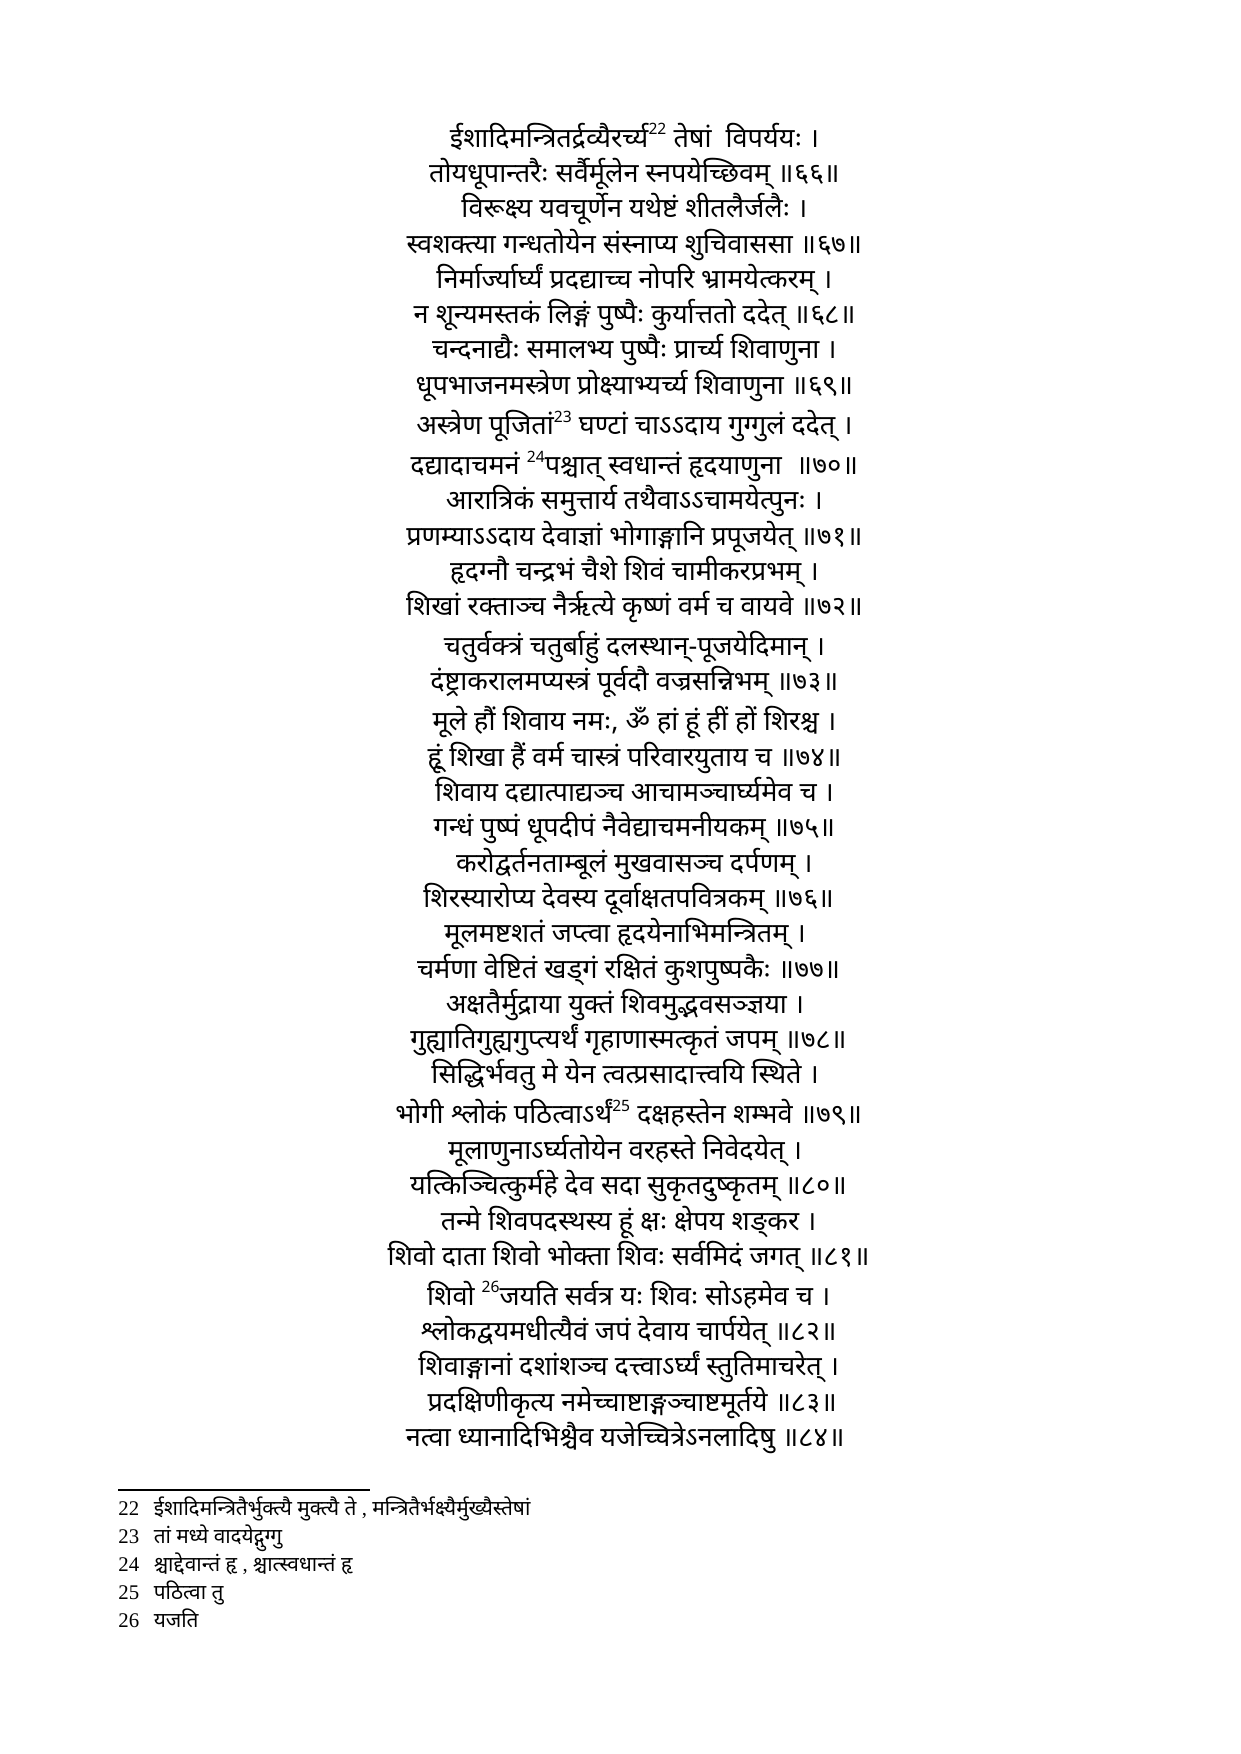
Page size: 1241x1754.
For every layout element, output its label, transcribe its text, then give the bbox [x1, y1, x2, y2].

list शिरस्यारोप्य देवस्य दूर्वाक्षतपवित्रकम् ॥७६॥ मूलमष्टशतं जप्त्वा हृदयेनाभिमन्त्रितम् । चर्मणा वेष्टितं खड्गं रक्षितं कुशपुष्पकैः ॥७७॥ अक्षतैर्मुद्राया युक्तं शिवमुद्भवसञ्ज्ञया । गुह्यातिगुह्यगुप्त्यर्थं गृहाणास्मत्कृतं जपम् ॥७८॥ सिद्धिर्भवतु मे येन त्वत्प्रसादात्त्वयि स्थिते । भोगी श्लोकं पठित्वाऽर्थं दक्षहस्तेन शम्भवे ॥७९॥ मूलाणुनाऽर्घ्यतोयेन वरहस्ते निवेदयेत् । यत्किञ्चित्कुर्महे देव सदा सुकृतदुष्कृतम् ॥८०॥ तन्मे शिवपदस्थस्य हूं क्षः क्षेपय शङ्कर । शिवो दाता शिवो भोक्ता शिवः सर्वमिदं जगत् ॥८१॥ शिवो जयति सर्वत्र यः शिवः सोऽहमेव च । श्लोकद्वयमधीत्यैवं जपं देवाय चार्पयेत् ॥८२॥ शिवाङ्गानां दशांशञ्च दत्त्वाऽर्घ्यं स्तुतिमाचरेत् । प्रदक्षिणीकृत्य नमेच्चाष्टाङ्गञ्चाष्टमूर्तये ॥८३॥ नत्वा ध्यानादिभिश्चैव यजेच्चित्रेऽनलादिषु ॥८४॥ [118, 883, 1122, 1457]
list यजति [118, 1608, 1122, 1636]
text ईशादिमन्त्रितर्द्रव्यैरर्च्य तेषां विपर्ययः । तोयधूपान्तरैः सर्वैर्मूलेन स्नपयेच्छिवम् ॥६६॥ विरूक्ष्य यवचूर्णेन यथेष्टं शीतलैर्जलैः । स्वशक्त्या गन्धतोयेन संस्नाप्य शुचिवाससा ॥६७॥ निर्मार्ज्यार्घ्यं प्रदद्याच्च नोपरि भ्रामयेत्करम् । न शून्यमस्तकं लिङ्गं पुष्पैः कुर्यात्ततो ददेत् ॥६८॥ चन्दनाद्यैः समालभ्य पुष्पैः प्रार्च्य शिवाणुना । धूपभाजनमस्त्रेण प्रोक्ष्याभ्यर्च्य शिवाणुना ॥६९॥ अस्त्रेण पूजितां घण्टां चाऽऽदाय गुग्गुलं ददेत् । दद्यादाचमनं पश्चात् स्वधान्तं हृदयाणुना ॥७०॥ आरात्रिकं समुत्तार्य तथैवाऽऽचामयेत्पुनः । प्रणम्याऽऽदाय देवाज्ञां भोगाङ्गानि प्रपूजयेत् ॥७१॥ हृदग्नौ चन्द्रभं चैशे शिवं चामीकरप्रभम् । शिखां रक्ताञ्च नैरृत्ये कृष्णं वर्म च वायवे ॥७२॥ चतुर्वक्त्रं चतुर्बाहुं दलस्थान्-पूजयेदिमान् । दंष्ट्राकरालमप्यस्त्रं पूर्वदौ वज्रसन्निभम् ॥७३॥ मूले हौं शिवाय नमः, ॐ हां हूं हीं हों शिरश्च । हृूं शिखा हैं वर्म चास्त्रं परिवारयुताय च ॥७४॥ शिवाय दद्यात्पाद्यञ्च आचामञ्चार्घ्यमेव च । गन्धं पुष्पं धूपदीपं नैवेद्याचमनीयकम् ॥७५॥ करोद्वर्तनताम्बूलं मुखवासञ्च दर्पणम् । [118, 118, 1122, 883]
text तां मध्ये वादयेद्गुग्गु [118, 1524, 1122, 1552]
text ईशादिमन्त्रितैर्भुक्त्यै मुक्त्यै ते , मन्त्रितैर्भक्ष्यैर्मुख्यैस्तेषां [118, 1496, 1122, 1524]
text श्चाद्देवान्तं हृ , श्चात्स्वधान्तं हृ [118, 1552, 1122, 1580]
list पठित्वा तु [118, 1580, 1122, 1608]
